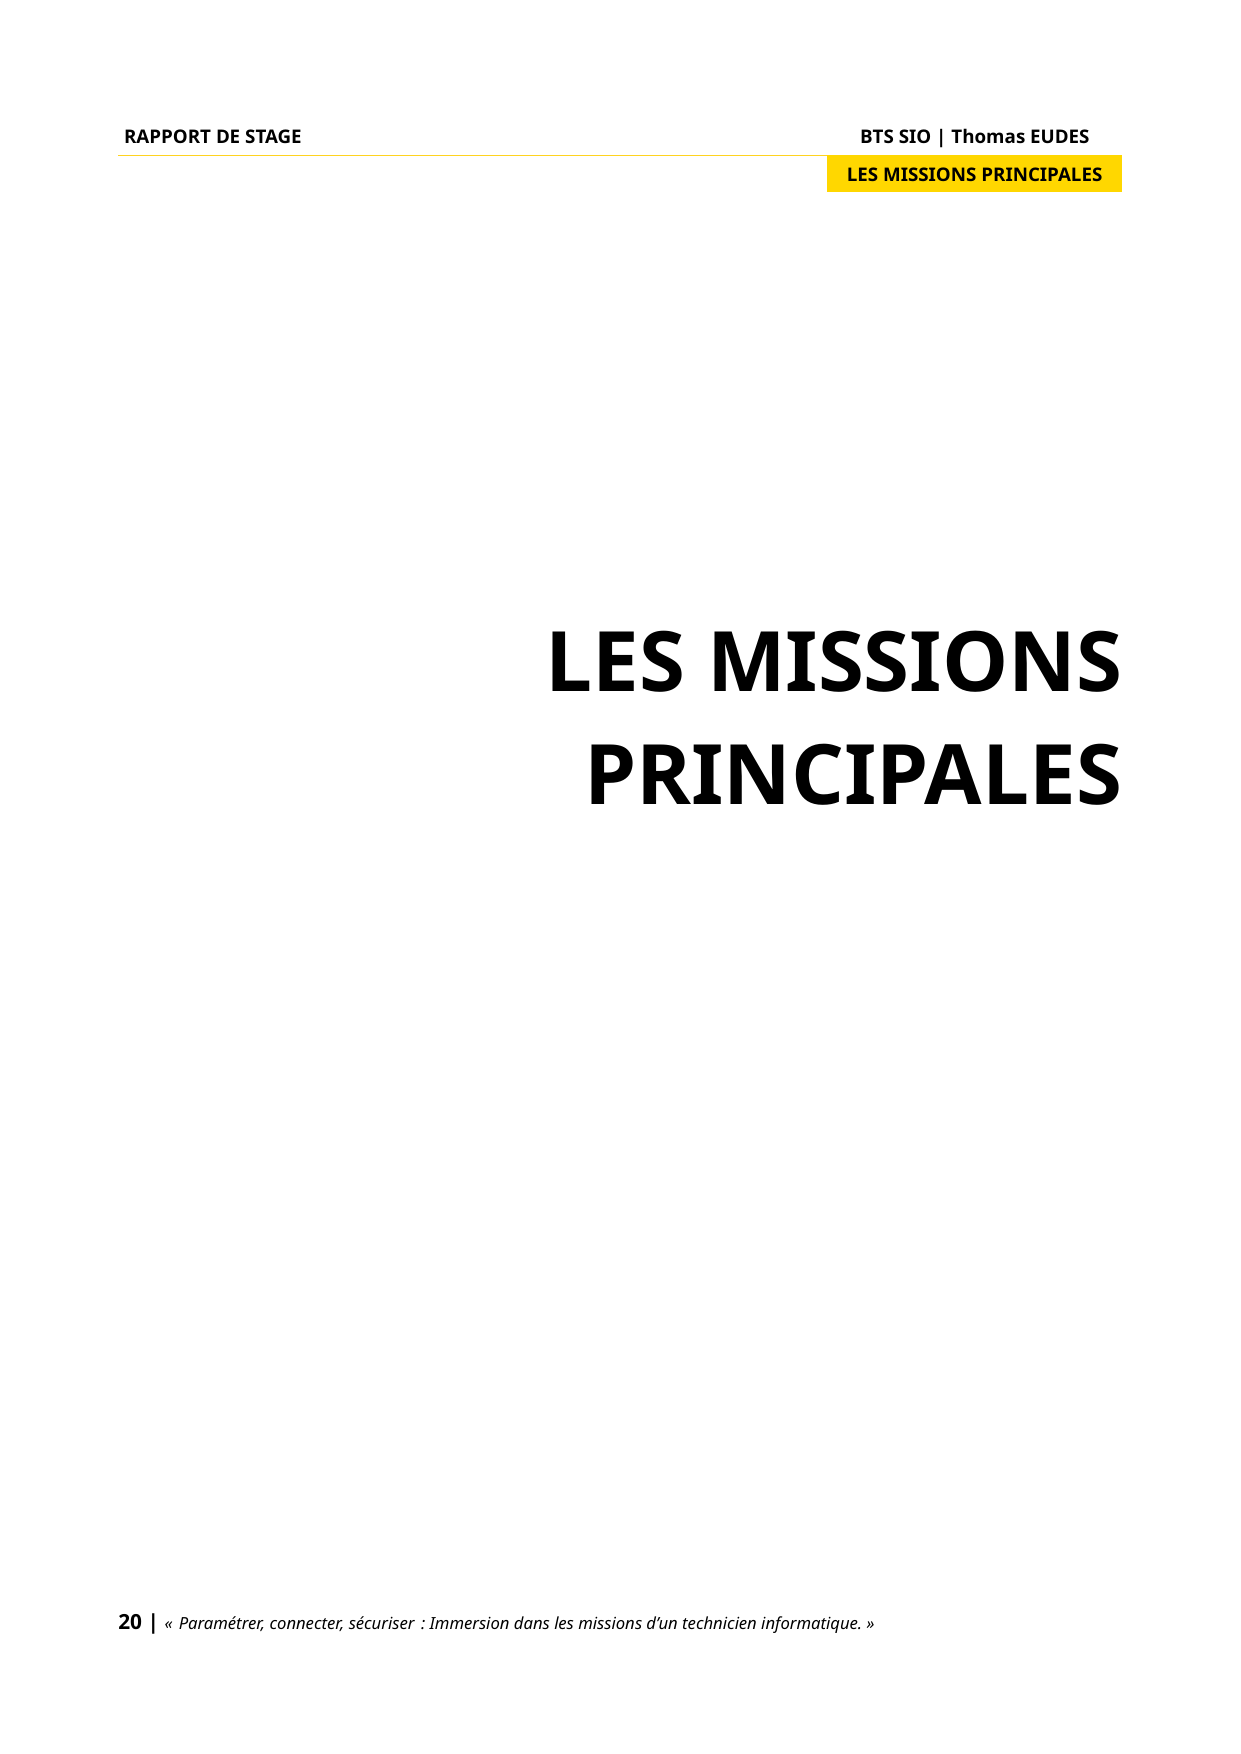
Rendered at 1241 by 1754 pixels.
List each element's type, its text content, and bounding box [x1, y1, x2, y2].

subtitle LES MISSIONS PRINCIPALES [118, 602, 1122, 829]
